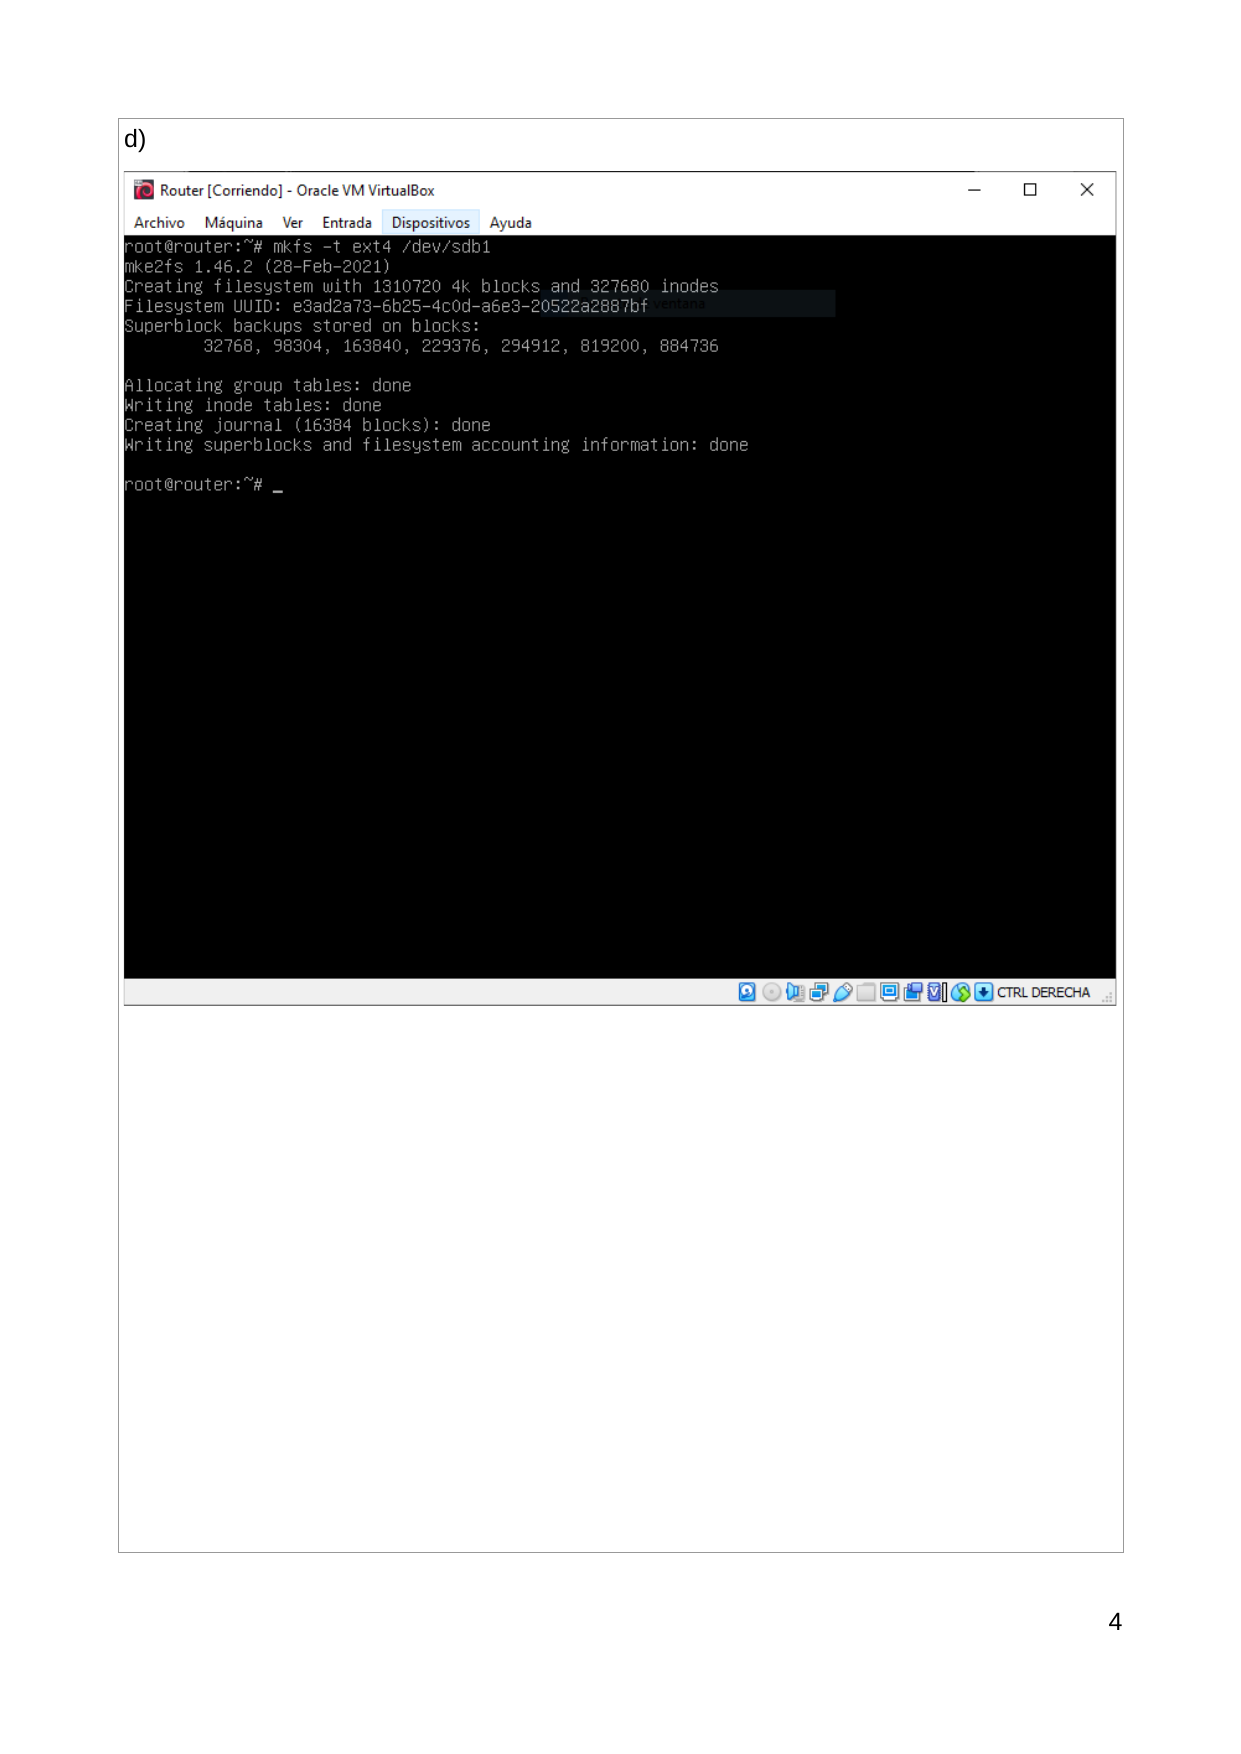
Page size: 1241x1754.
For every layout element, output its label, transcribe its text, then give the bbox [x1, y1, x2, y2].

picture [123, 171, 1117, 1006]
table_cell d) [119, 119, 1123, 1552]
